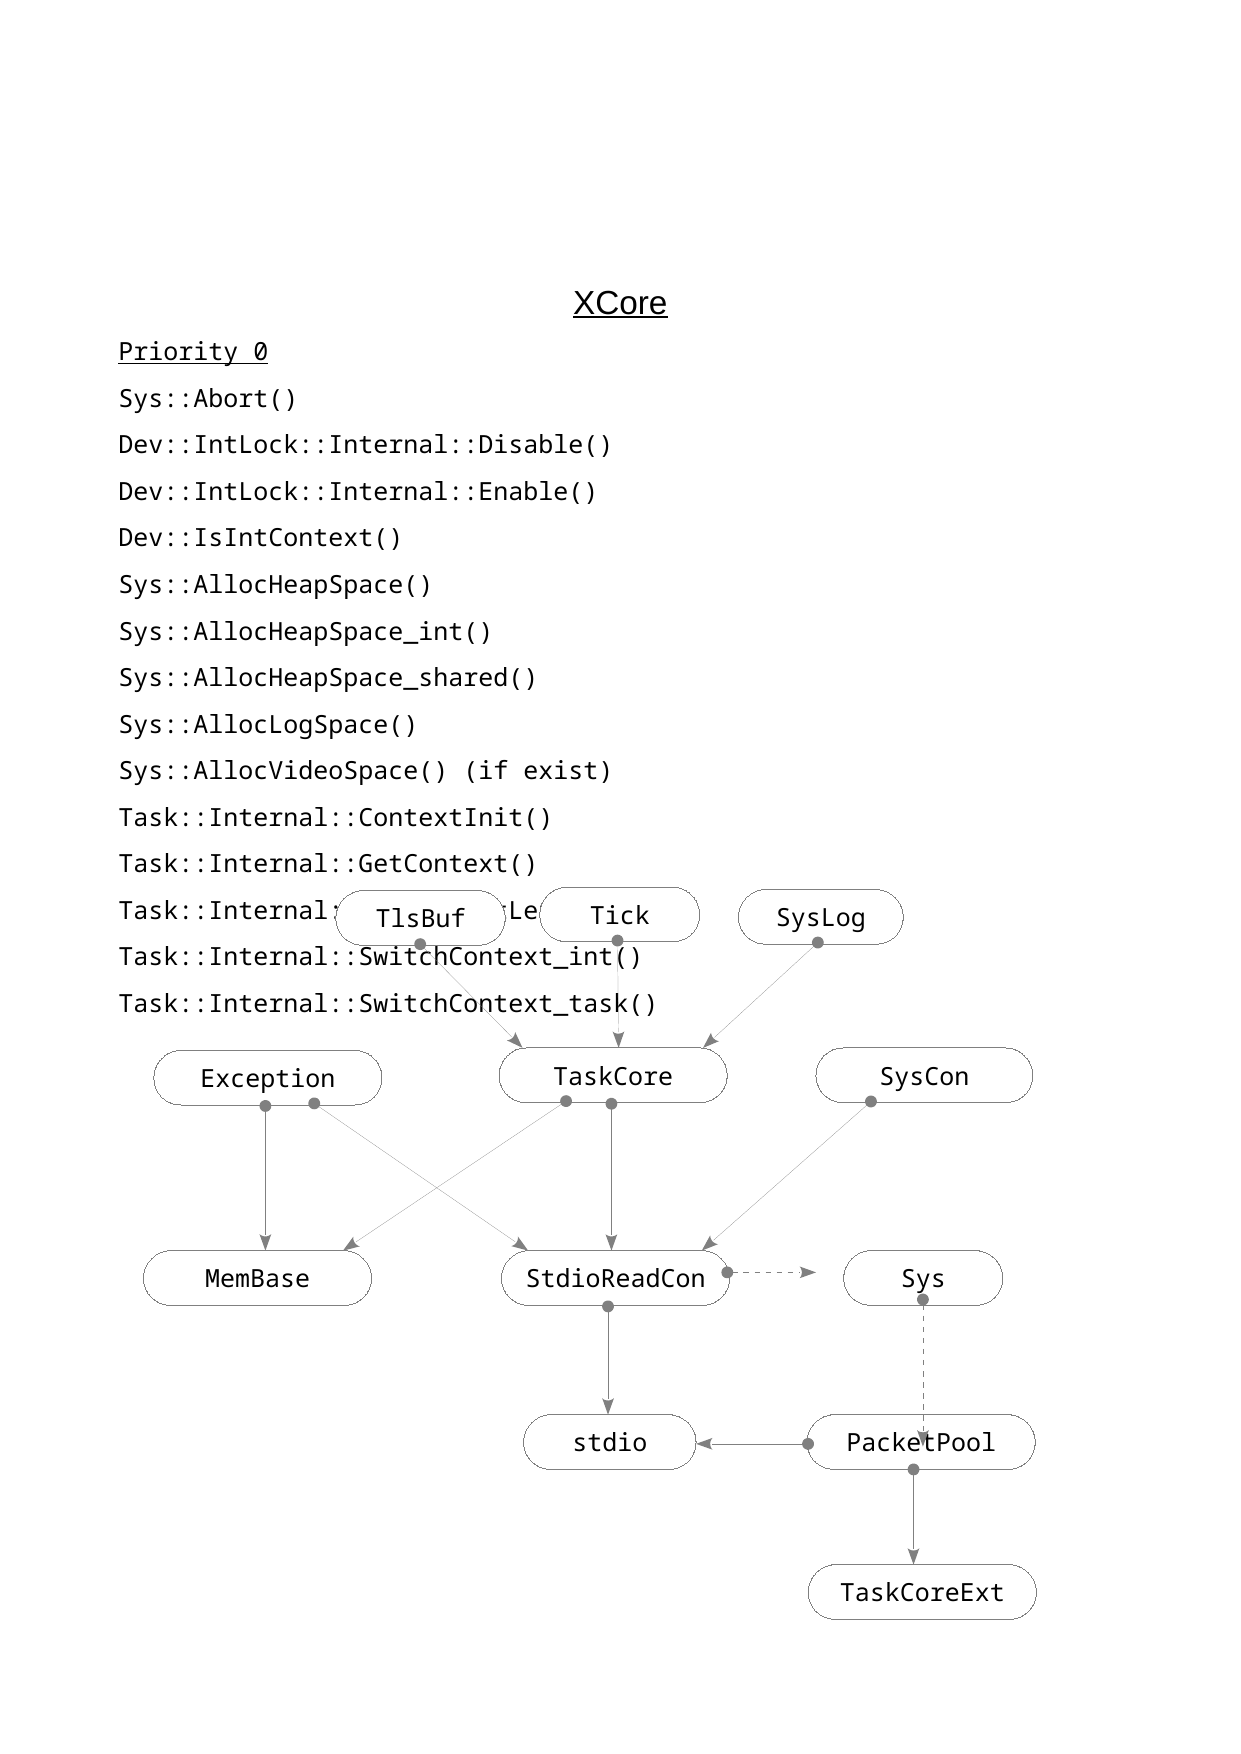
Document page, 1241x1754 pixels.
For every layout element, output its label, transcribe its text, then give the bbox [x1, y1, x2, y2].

text Priority 0 [118, 334, 1122, 368]
text Task::Internal::GetContextLen() [690, 892, 752, 927]
text Task::Internal::SwitchContext_int() [118, 939, 447, 973]
text Task::Internal::GetContextLen() [118, 892, 352, 927]
text Task::Internal::SwitchContext_int() [618, 939, 812, 973]
text Task::Internal::SwitchContext_task() [463, 986, 618, 1020]
text Task::Internal::GetContext() [118, 846, 1122, 880]
text Dev::IntLock::Internal::Disable() [118, 427, 1122, 461]
text Task::Internal::SwitchContext_int() [786, 939, 1122, 973]
text Task::Internal::GetContextLen() [890, 892, 1122, 927]
subtitle XCore [118, 283, 1122, 321]
text Dev::IntLock::Internal::Enable() [118, 473, 1122, 507]
text Task::Internal::GetContextLen() [489, 892, 550, 927]
text Sys::Abort() [118, 380, 1122, 414]
text Dev::IsIntContext() [118, 520, 1122, 554]
text Task::Internal::ContextInit() [118, 799, 1122, 833]
text Sys::AllocHeapSpace_int() [118, 613, 1122, 647]
text Task::Internal::SwitchContext_task() [118, 986, 493, 1020]
text Sys::AllocHeapSpace() [118, 567, 1122, 601]
text Task::Internal::SwitchContext_task() [735, 986, 1122, 1020]
text Task::Internal::SwitchContext_int() [437, 939, 617, 973]
text Sys::AllocHeapSpace_shared() [118, 660, 1122, 694]
text Sys::AllocVideoSpace() (if exist) [118, 753, 1122, 787]
text Task::Internal::SwitchContext_task() [619, 986, 769, 1020]
text Sys::AllocLogSpace() [118, 706, 1122, 740]
